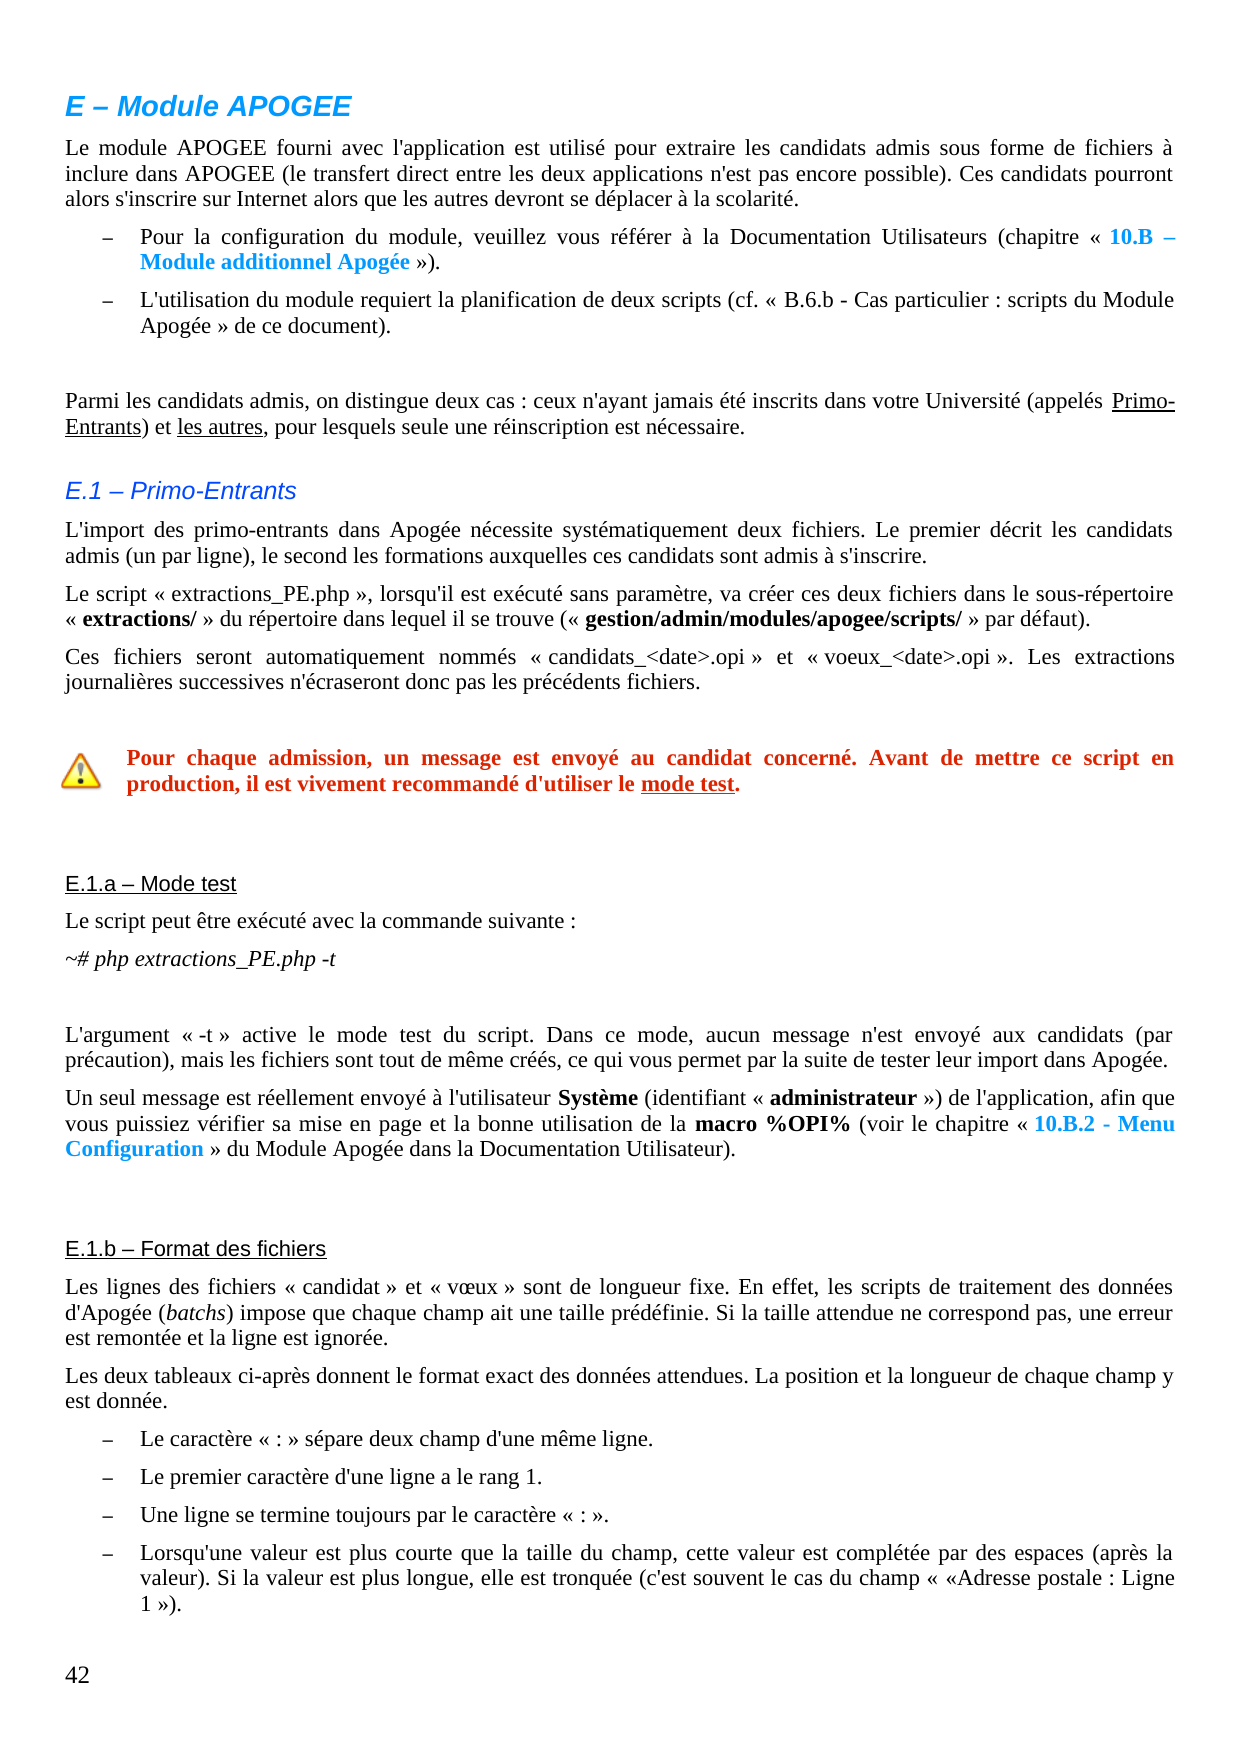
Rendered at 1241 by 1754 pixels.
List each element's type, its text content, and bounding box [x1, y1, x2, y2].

text L'argument « -t » active le mode test du script. Dans ce mode, aucun message n'est envoyé aux candidats (par précaution), mais les fichiers sont tout de même créés, ce qui vous permet par la suite de tester leur import dans Apogée. [65, 1022, 1175, 1073]
text Un seul message est réellement envoyé à l'utilisateur Système (identifiant « administrateur ») de l'application, afin que vous puissiez vérifier sa mise en page et la bonne utilisation de la macro %OPI% (voir le chapitre « 10.B.2 - Menu Configuration » du Module Apogée dans la Documentation Utilisateur). [65, 1085, 1175, 1162]
text Parmi les candidats admis, on distingue deux cas : ceux n'ayant jamais été inscrits dans votre Université (appelés Primo-Entrants) et les autres, pour lesquels seule une réinscription est nécessaire. [65, 388, 1175, 439]
text L'import des primo-entrants dans Apogée nécessite systématiquement deux fichiers. Le premier décrit les candidats admis (un par ligne), le second les formations auxquelles ces candidats sont admis à s'inscrire. [65, 517, 1175, 568]
text Le module APOGEE fourni avec l'application est utilisé pour extraire les candidats admis sous forme de fichiers à inclure dans APOGEE (le transfert direct entre les deux applications n'est pas encore possible). Ces candidats pourront alors s'inscrire sur Internet alors que les autres devront se déplacer à la scolarité. [65, 135, 1175, 211]
text Les lignes des fichiers « candidat » et « vœux » sont de longueur fixe. En effet, les scripts de traitement des données d'Apogée (batchs) impose que chaque champ ait une taille prédéfinie. Si la taille attendue ne correspond pas, une erreur est remontée et la ligne est ignorée. [65, 1274, 1175, 1350]
text Le script peut être exécuté avec la commande suivante : [65, 908, 1175, 934]
text ~# php extractions_PE.php -t [65, 946, 1175, 972]
text Ces fichiers seront automatiquement nommés « candidats_<date>.opi » et « voeux_<date>.opi ». Les extractions journalières successives n'écraseront donc pas les précédents fichiers. [65, 644, 1175, 695]
list Le premier caractère d'une ligne a le rang 1. [102, 1464, 1175, 1489]
text Les deux tableaux ci-après donnent le format exact des données attendues. La position et la longueur de chaque champ y est donnée. [65, 1363, 1175, 1414]
list Pour la configuration du module, veuillez vous référer à la Documentation Utilisateurs (chapitre « 10.B – Module additionnel Apogée »). [102, 224, 1175, 275]
list L'utilisation du module requiert la planification de deux scripts (cf. « B.6.b - Cas particulier : scripts du Module Apogée » de ce document). [102, 287, 1175, 338]
subtitle E.1.b – Format des fichiers [65, 1237, 1175, 1262]
text Pour chaque admission, un message est envoyé au candidat concerné. Avant de mettre ce script en production, il est vivement recommandé d'utiliser le mode test. [65, 745, 1175, 796]
picture [61, 751, 103, 793]
list Lorsqu'une valeur est plus courte que la taille du champ, cette valeur est complétée par des espaces (après la valeur). Si la valeur est plus longue, elle est tronquée (c'est souvent le cas du champ « «Adresse postale : Ligne 1 »). [102, 1540, 1175, 1616]
list Une ligne se termine toujours par le caractère « : ». [102, 1502, 1175, 1527]
subtitle E.1 – Primo-Entrants [65, 477, 1175, 505]
subtitle E – Module APOGEE [65, 90, 1175, 123]
text Le script « extractions_PE.php », lorsqu'il est exécuté sans paramètre, va créer ces deux fichiers dans le sous-répertoire « extractions/ » du répertoire dans lequel il se trouve (« gestion/admin/modules/apogee/scripts/ » par défaut). [65, 581, 1175, 631]
subtitle E.1.a – Mode test [65, 871, 1175, 896]
list Le caractère « : » sépare deux champ d'une même ligne. [102, 1426, 1175, 1452]
